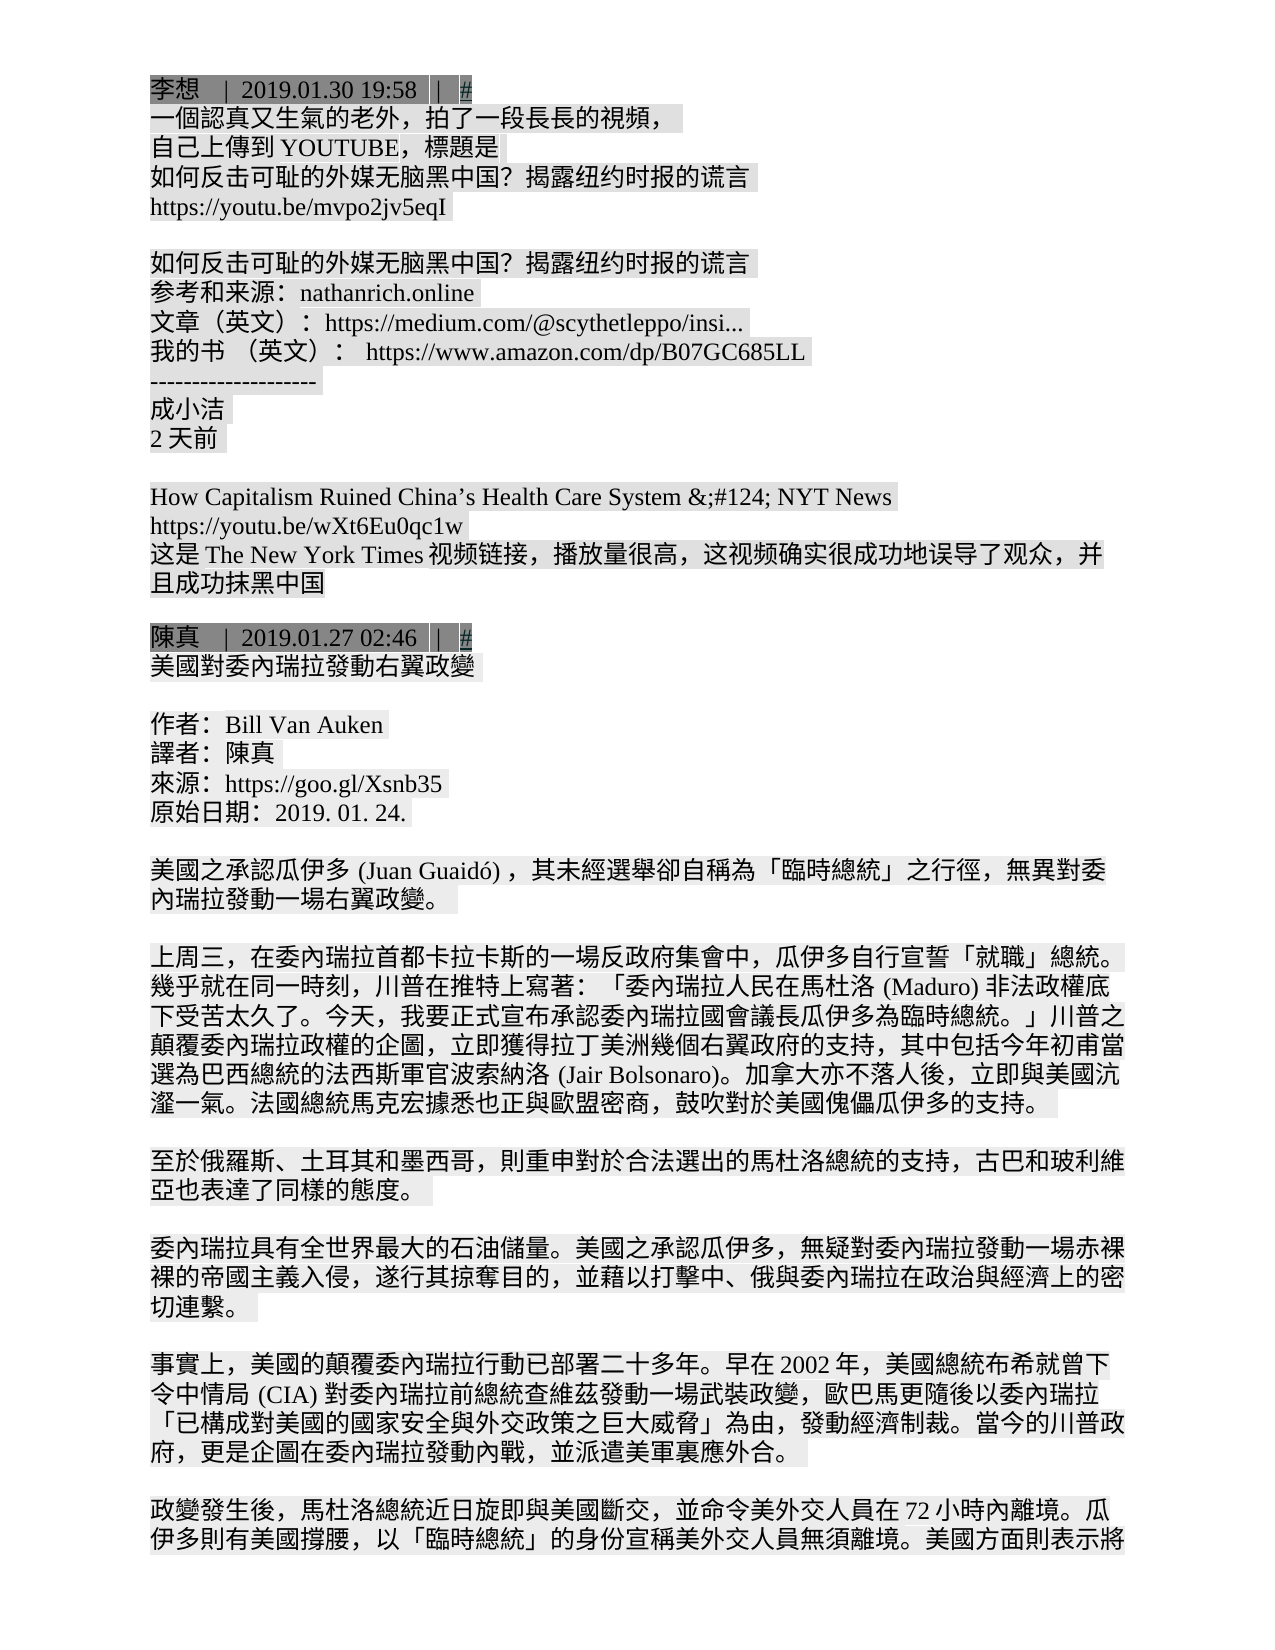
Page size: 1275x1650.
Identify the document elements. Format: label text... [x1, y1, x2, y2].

text 李想 | 2019.01.30 19:58 | # [150, 75, 1125, 104]
text 陳真 | 2019.01.27 02:46 | # [150, 623, 1125, 652]
text 美國對委內瑞拉發動右翼政變 作者：Bill Van Auken 譯者：陳真 來源：https://goo.gl/Xsnb35 原始日期：2019. 01. 24. 美國之承認瓜伊多 (Juan Guaidó) ，其未經選舉卻自稱為「臨時總統」之行徑，無異對委內瑞拉發動一場右翼政變。 上周三，在委內瑞拉首都卡拉卡斯的一場反政府集會中，瓜伊多自行宣誓「就職」總統。幾乎就在同一時刻，川普在推特上寫著：「委內瑞拉人民在馬杜洛 (Maduro) 非法政權底下受苦太久了。今天，我要正式宣布承認委內瑞拉國會議長瓜伊多為臨時總統。」川普之顛覆委內瑞拉政權的企圖，立即獲得拉丁美洲幾個右翼政府的支持，其中包括今年初甫當選為巴西總統的法西斯軍官波索納洛 (Jair Bolsonaro)。加拿大亦不落人後，立即與美國沆瀣一氣。法國總統馬克宏據悉也正與歐盟密商，鼓吹對於美國傀儡瓜伊多的支持。 至於俄羅斯、土耳其和墨西哥，則重申對於合法選出的馬杜洛總統的支持，古巴和玻利維亞也表達了同樣的態度。 委內瑞拉具有全世界最大的石油儲量。美國之承認瓜伊多，無疑對委內瑞拉發動一場赤裸裸的帝國主義入侵，遂行其掠奪目的，並藉以打擊中、俄與委內瑞拉在政治與經濟上的密切連繫。 事實上，美國的顛覆委內瑞拉行動已部署二十多年。早在2002年，美國總統布希就曾下令中情局 (CIA) 對委內瑞拉前總統查維茲發動一場武裝政變，歐巴馬更隨後以委內瑞拉「已構成對美國的國家安全與外交政策之巨大威脅」為由，發動經濟制裁。當今的川普政府，更是企圖在委內瑞拉發動內戰，並派遣美軍裏應外合。 政變發生後，馬杜洛總統近日旋即與美國斷交，並命令美外交人員在72小時內離境。瓜伊多則有美國撐腰，以「臨時總統」的身份宣稱美外交人員無須離境。美國方面則表示將 [150, 652, 1125, 1555]
text 一個認真又生氣的老外，拍了一段長長的視頻， 自己上傳到YOUTUBE，標題是 如何反击可耻的外媒无脑黑中国？揭露纽约时报的谎言 https://youtu.be/mvpo2jv5eqI 如何反击可耻的外媒无脑黑中国？揭露纽约时报的谎言 参考和来源：nathanrich.online 文章（英文）：https://medium.com/@scythetleppo/insi... 我的书 （英文）： https://www.amazon.com/dp/B07GC685LL -------------------- 成小洁 2 天前 How Capitalism Ruined China’s Health Care System &;#124; NYT News https://youtu.be/wXt6Eu0qc1w 这是The New York Times视频链接，播放量很高，这视频确实很成功地误导了观众，并且成功抹黑中国﻿ [150, 104, 1125, 598]
